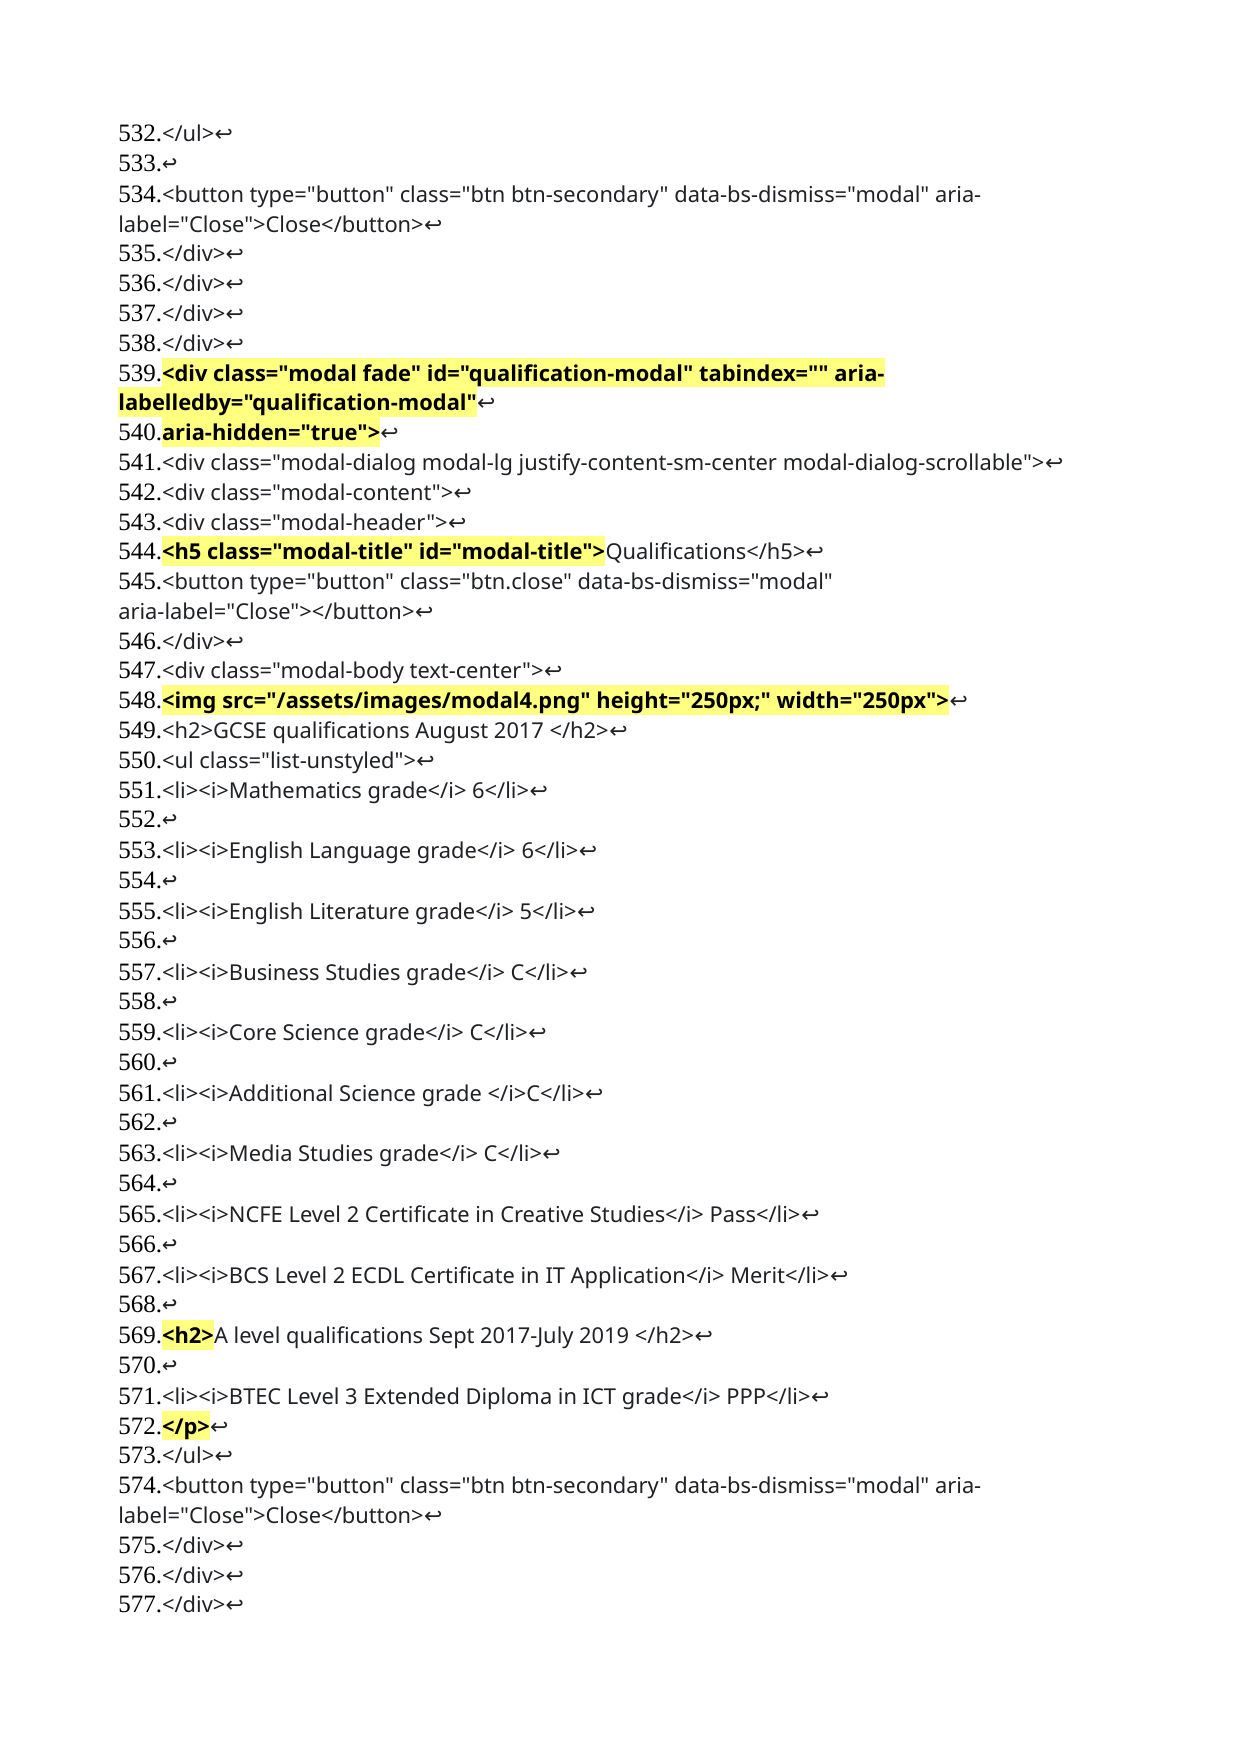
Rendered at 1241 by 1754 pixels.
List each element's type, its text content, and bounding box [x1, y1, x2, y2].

list <li><i>BCS Level 2 ECDL Certificate in IT Application</i> Merit</li>↩ [118, 1259, 1122, 1289]
list <li><i>Additional Science grade </i>C</li>↩ [118, 1078, 1122, 1107]
list </div>↩ [118, 1530, 1122, 1559]
list <div class="modal-dialog modal-lg justify-content-sm-center modal-dialog-scrollable">↩ [118, 447, 1122, 477]
list <button type="button" class="btn.close" data-bs-dismiss="modal" aria-label="Close"></button>↩ [118, 566, 1122, 626]
list <li><i>Business Studies grade</i> C</li>↩ [118, 956, 1122, 986]
list ↩ [118, 1229, 1122, 1259]
list ↩ [118, 926, 1122, 956]
list ↩ [118, 804, 1122, 835]
list <ul class="list-unstyled">↩ [118, 745, 1122, 774]
list <h5 class="modal-title" id="modal-title">Qualifications</h5>↩ [118, 536, 1122, 566]
list <div class="modal-content">↩ [118, 477, 1122, 506]
list ↩ [118, 148, 1122, 179]
list <li><i>Media Studies grade</i> C</li>↩ [118, 1138, 1122, 1168]
list </div>↩ [118, 238, 1122, 268]
list </div>↩ [118, 1589, 1122, 1619]
list </div>↩ [118, 298, 1122, 328]
list <h2>A level qualifications Sept 2017-July 2019 </h2>↩ [118, 1320, 1122, 1350]
list <button type="button" class="btn btn-secondary" data-bs-dismiss="modal" aria-label="Close">Close</button>↩ [118, 179, 1122, 238]
list </div>↩ [118, 328, 1122, 357]
list ↩ [118, 986, 1122, 1017]
list </div>↩ [118, 626, 1122, 655]
list <li><i>English Literature grade</i> 5</li>↩ [118, 896, 1122, 926]
list <div class="modal-body text-center">↩ [118, 655, 1122, 685]
list </ul>↩ [118, 1440, 1122, 1470]
list <img src="/assets/images/modal4.png" height="250px;" width="250px">↩ [118, 685, 1122, 715]
list <li><i>BTEC Level 3 Extended Diploma in ICT grade</i> PPP</li>↩ [118, 1381, 1122, 1411]
list <li><i>NCFE Level 2 Certificate in Creative Studies</i> Pass</li>↩ [118, 1199, 1122, 1229]
list <div class="modal fade" id="qualification-modal" tabindex="" aria-labelledby="qualification-modal"↩ [118, 357, 1122, 417]
list ↩ [118, 1107, 1122, 1138]
list <div class="modal-header">↩ [118, 506, 1122, 536]
list <button type="button" class="btn btn-secondary" data-bs-dismiss="modal" aria-label="Close">Close</button>↩ [118, 1470, 1122, 1530]
list ↩ [118, 1350, 1122, 1381]
list <li><i>English Language grade</i> 6</li>↩ [118, 835, 1122, 865]
list ↩ [118, 1168, 1122, 1199]
list ↩ [118, 1047, 1122, 1078]
list </ul>↩ [118, 118, 1122, 148]
list <h2>GCSE qualifications August 2017 </h2>↩ [118, 715, 1122, 745]
list <li><i>Core Science grade</i> C</li>↩ [118, 1017, 1122, 1047]
list </p>↩ [118, 1411, 1122, 1440]
list ↩ [118, 865, 1122, 896]
list </div>↩ [118, 1559, 1122, 1589]
list ↩ [118, 1289, 1122, 1320]
list <li><i>Mathematics grade</i> 6</li>↩ [118, 774, 1122, 804]
list aria-hidden="true">↩ [118, 417, 1122, 447]
list </div>↩ [118, 268, 1122, 298]
